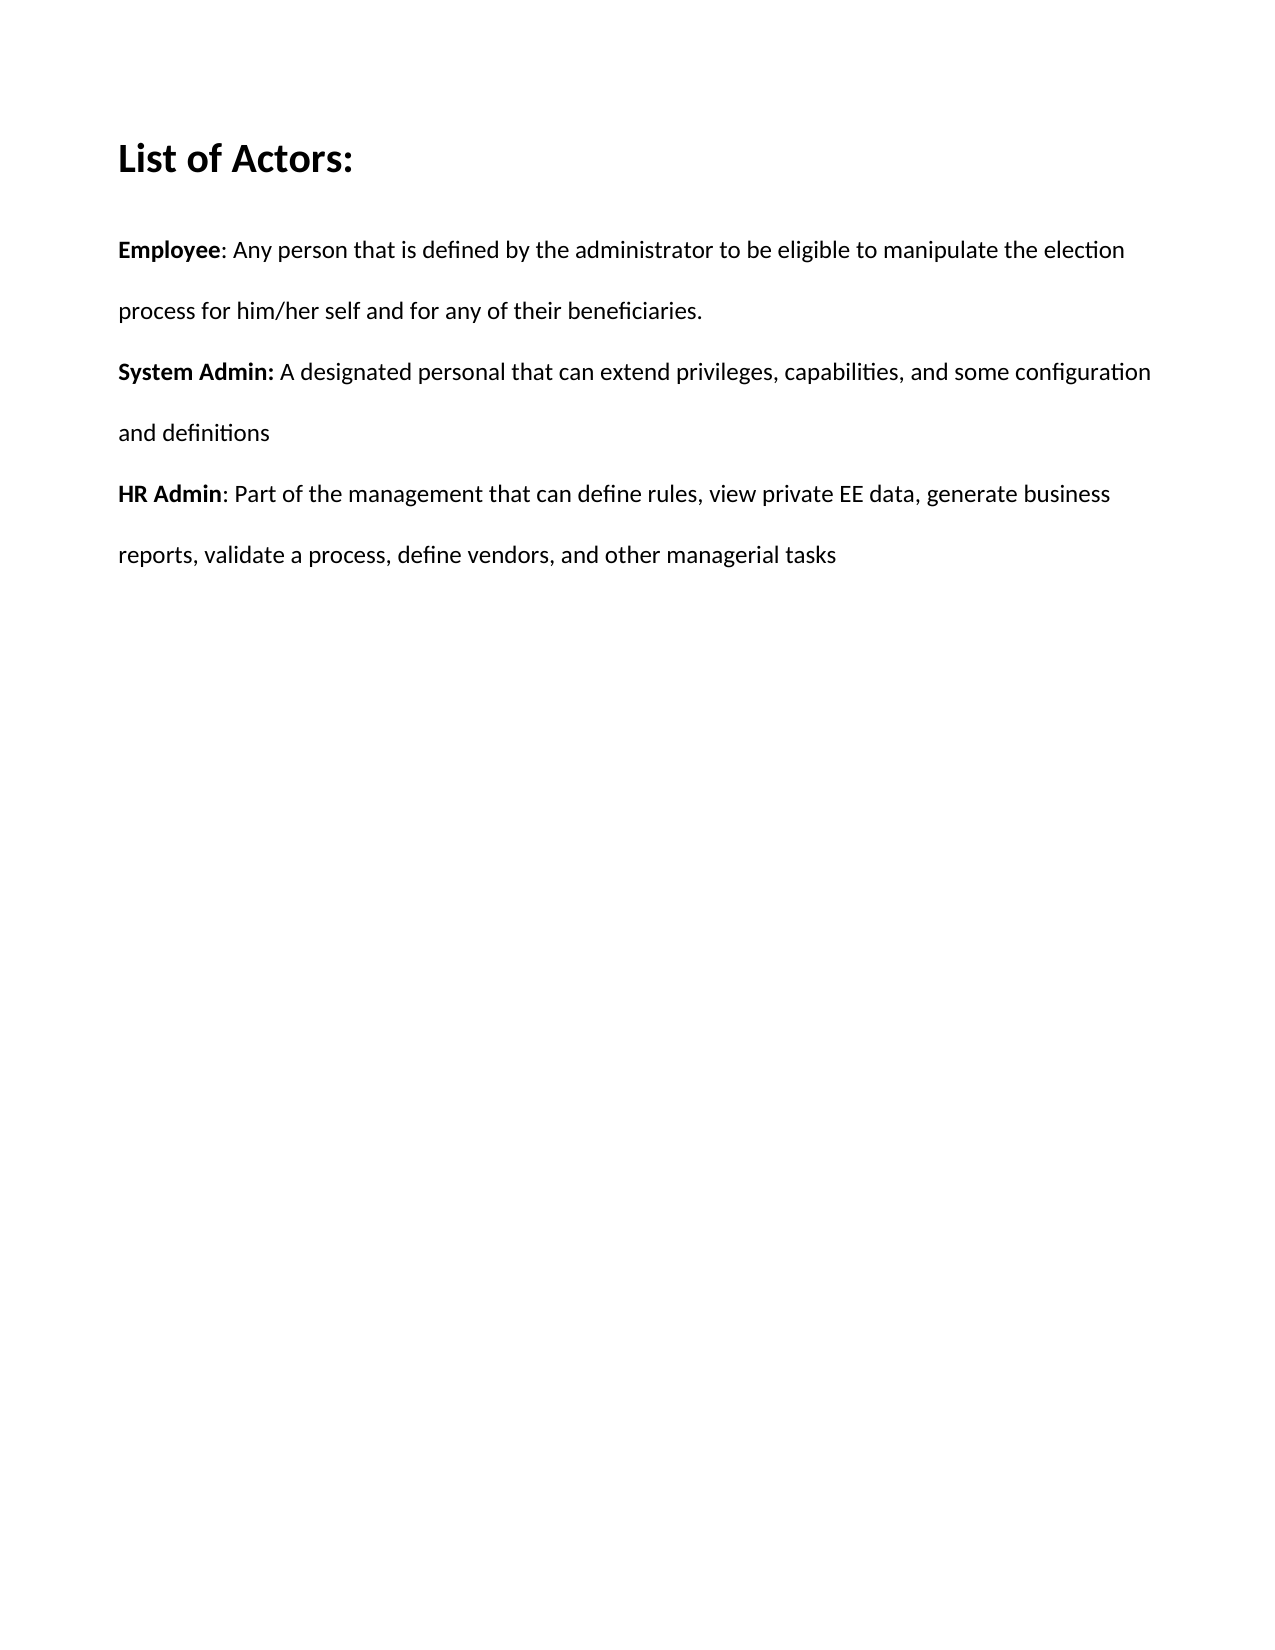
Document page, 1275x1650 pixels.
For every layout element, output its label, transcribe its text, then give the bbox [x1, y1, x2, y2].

text System Admin: A designated personal that can extend privileges, capabilities, and some configuration and definitions [118, 356, 1157, 448]
text Employee: Any person that is defined by the administrator to be eligible to manipulate the election process for him/her self and for any of their beneficiaries. [118, 234, 1157, 326]
text HR Admin: Part of the management that can define rules, view private EE data, generate business reports, validate a process, define vendors, and other managerial tasks [118, 478, 1157, 570]
text List of Actors: [118, 132, 1157, 183]
